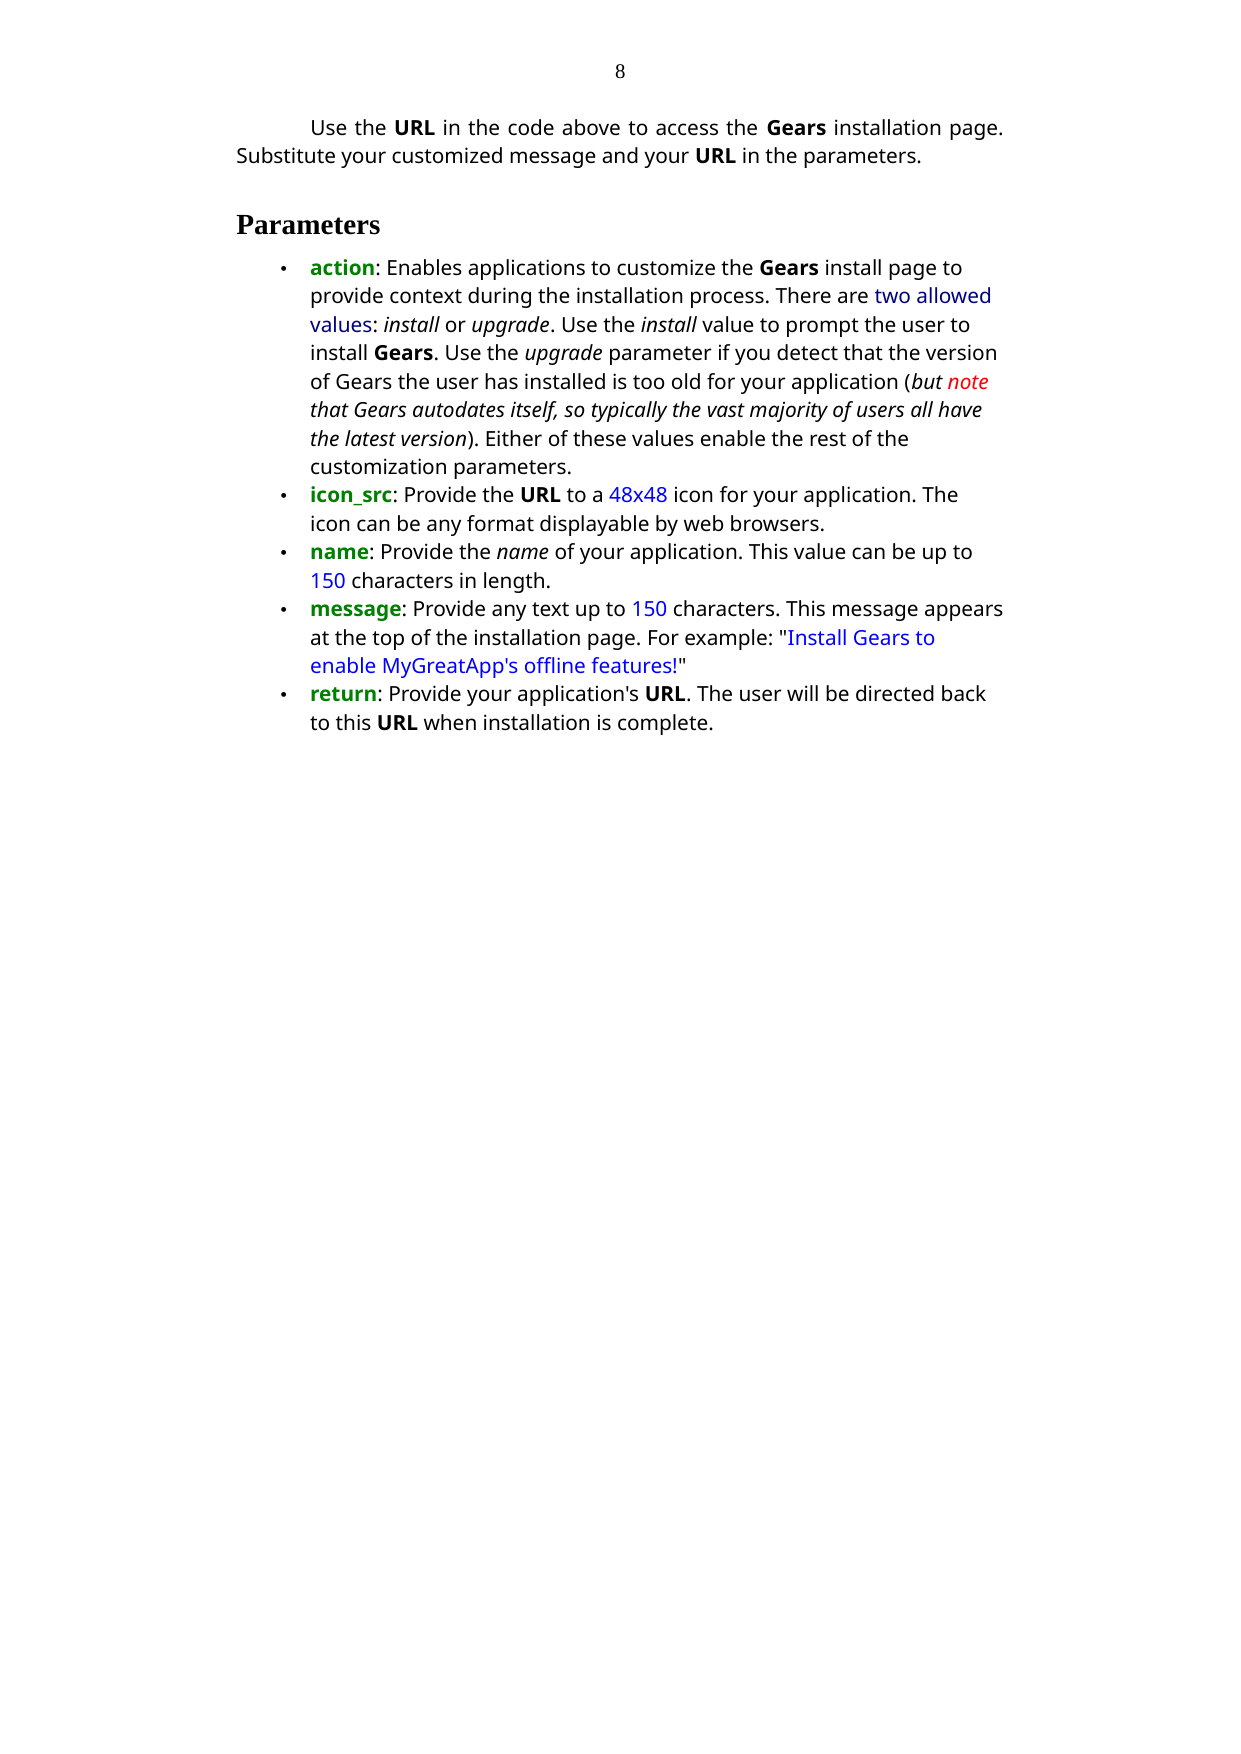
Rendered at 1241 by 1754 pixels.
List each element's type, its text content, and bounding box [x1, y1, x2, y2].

subtitle Parameters [236, 207, 1004, 241]
list message: Provide any text up to 150 characters. This message appears at the top of the installation page. For example: "Install Gears to enable MyGreatApp's offline features!" [280, 594, 1004, 679]
list action: Enables applications to customize the Gears install page to provide context during the installation process. There are two allowed values: install or upgrade. Use the install value to prompt the user to install Gears. Use the upgrade parameter if you detect that the version of Gears the user has installed is too old for your application (but note that Gears autodates itself, so typically the vast majority of users all have the latest version). Either of these values enable the rest of the customization parameters. [280, 253, 1004, 481]
list icon_src: Provide the URL to a 48x48 icon for your application. The icon can be any format displayable by web browsers. [280, 481, 1004, 537]
list name: Provide the name of your application. This value can be up to 150 characters in length. [280, 537, 1004, 594]
text Use the URL in the code above to access the Gears installation page. Substitute your customized message and your URL in the parameters. [236, 113, 1004, 169]
list return: Provide your application's URL. The user will be directed back to this URL when installation is complete. [280, 679, 1004, 736]
